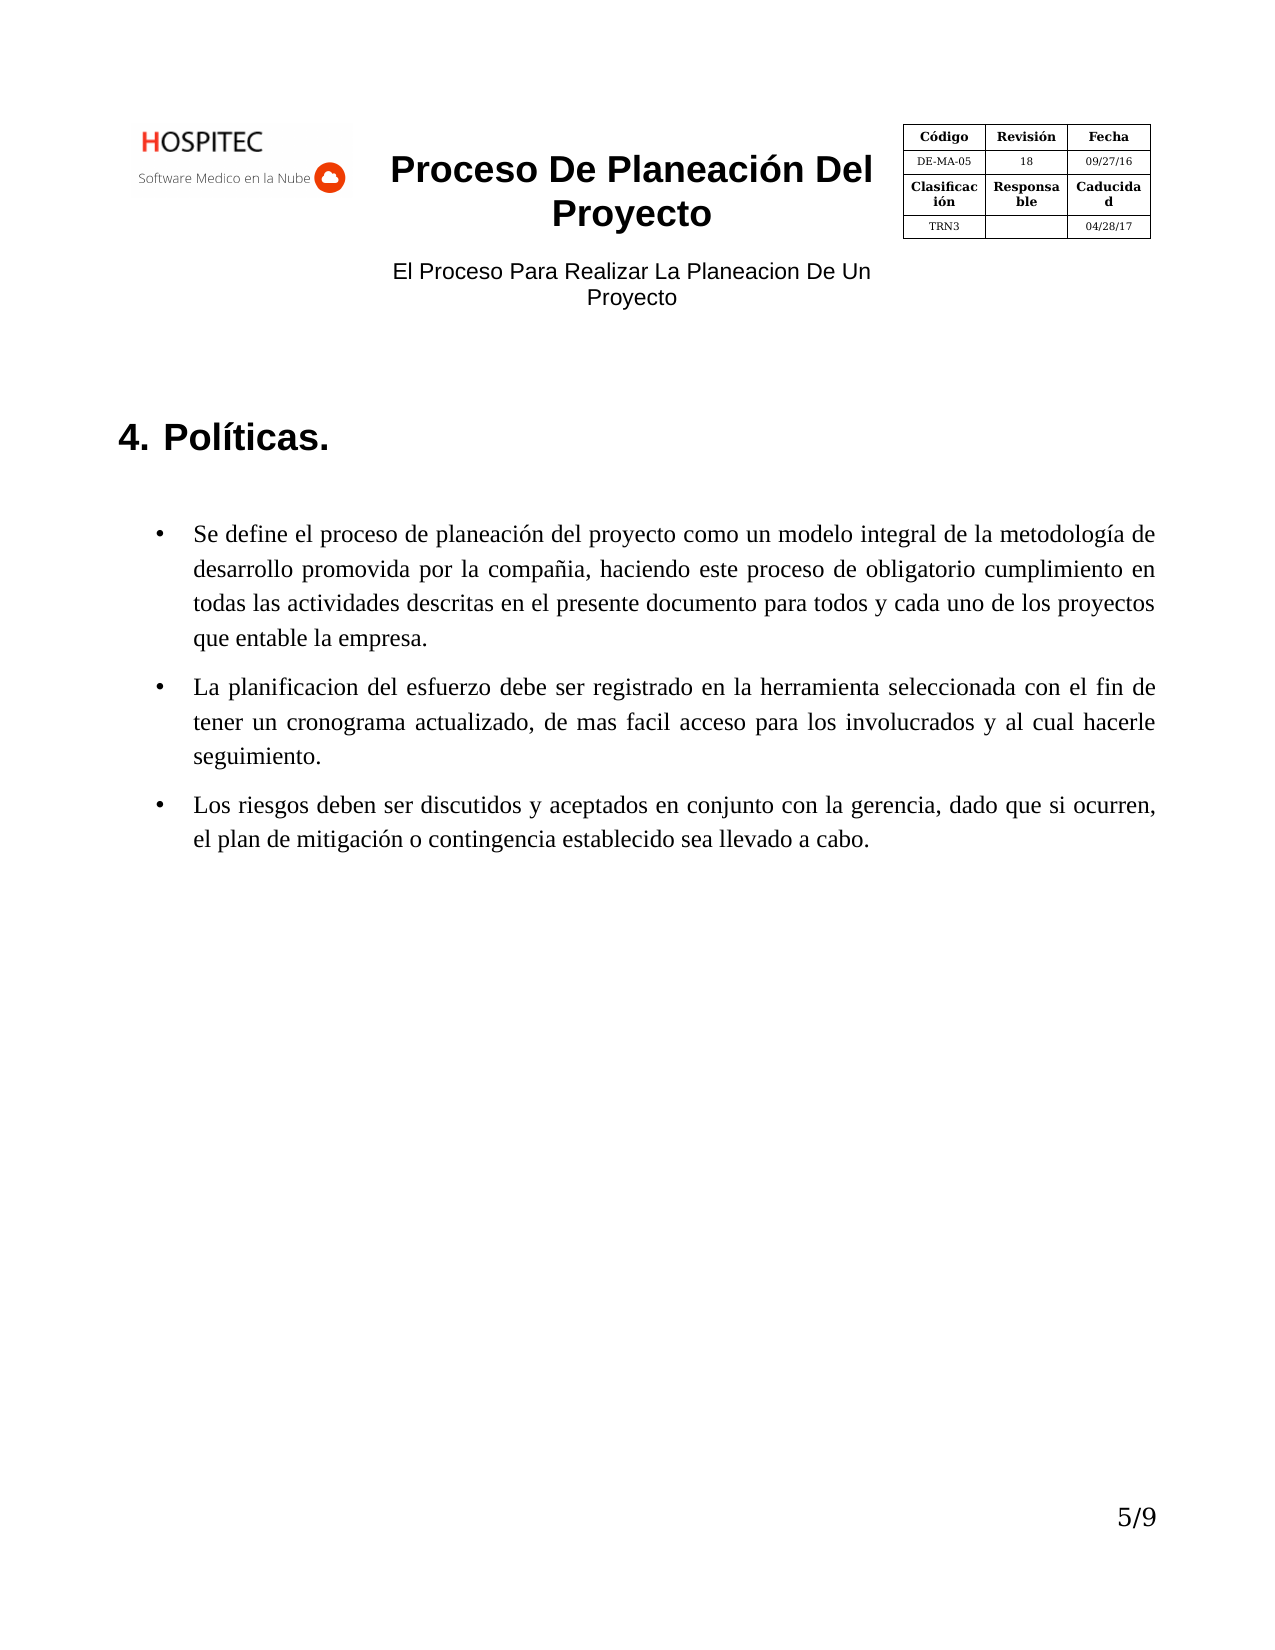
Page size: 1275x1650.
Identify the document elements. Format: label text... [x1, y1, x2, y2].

list Se define el proceso de planeación del proyecto como un modelo integral de la metodología de desarrollo promovida por la compañia, haciendo este proceso de obligatorio cumplimiento en todas las actividades descritas en el presente documento para todos y cada uno de los proyectos que entable la empresa. [156, 519, 1157, 652]
subtitle Políticas. [118, 414, 1157, 458]
picture [131, 123, 353, 198]
list Los riesgos deben ser discutidos y aceptados en conjunto con la gerencia, dado que si ocurren, el plan de mitigación o contingencia establecido sea llevado a cabo. [156, 790, 1157, 853]
list La planificacion del esfuerzo debe ser registrado en la herramienta seleccionada con el fin de tener un cronograma actualizado, de mas facil acceso para los involucrados y al cual hacerle seguimiento. [156, 672, 1157, 770]
